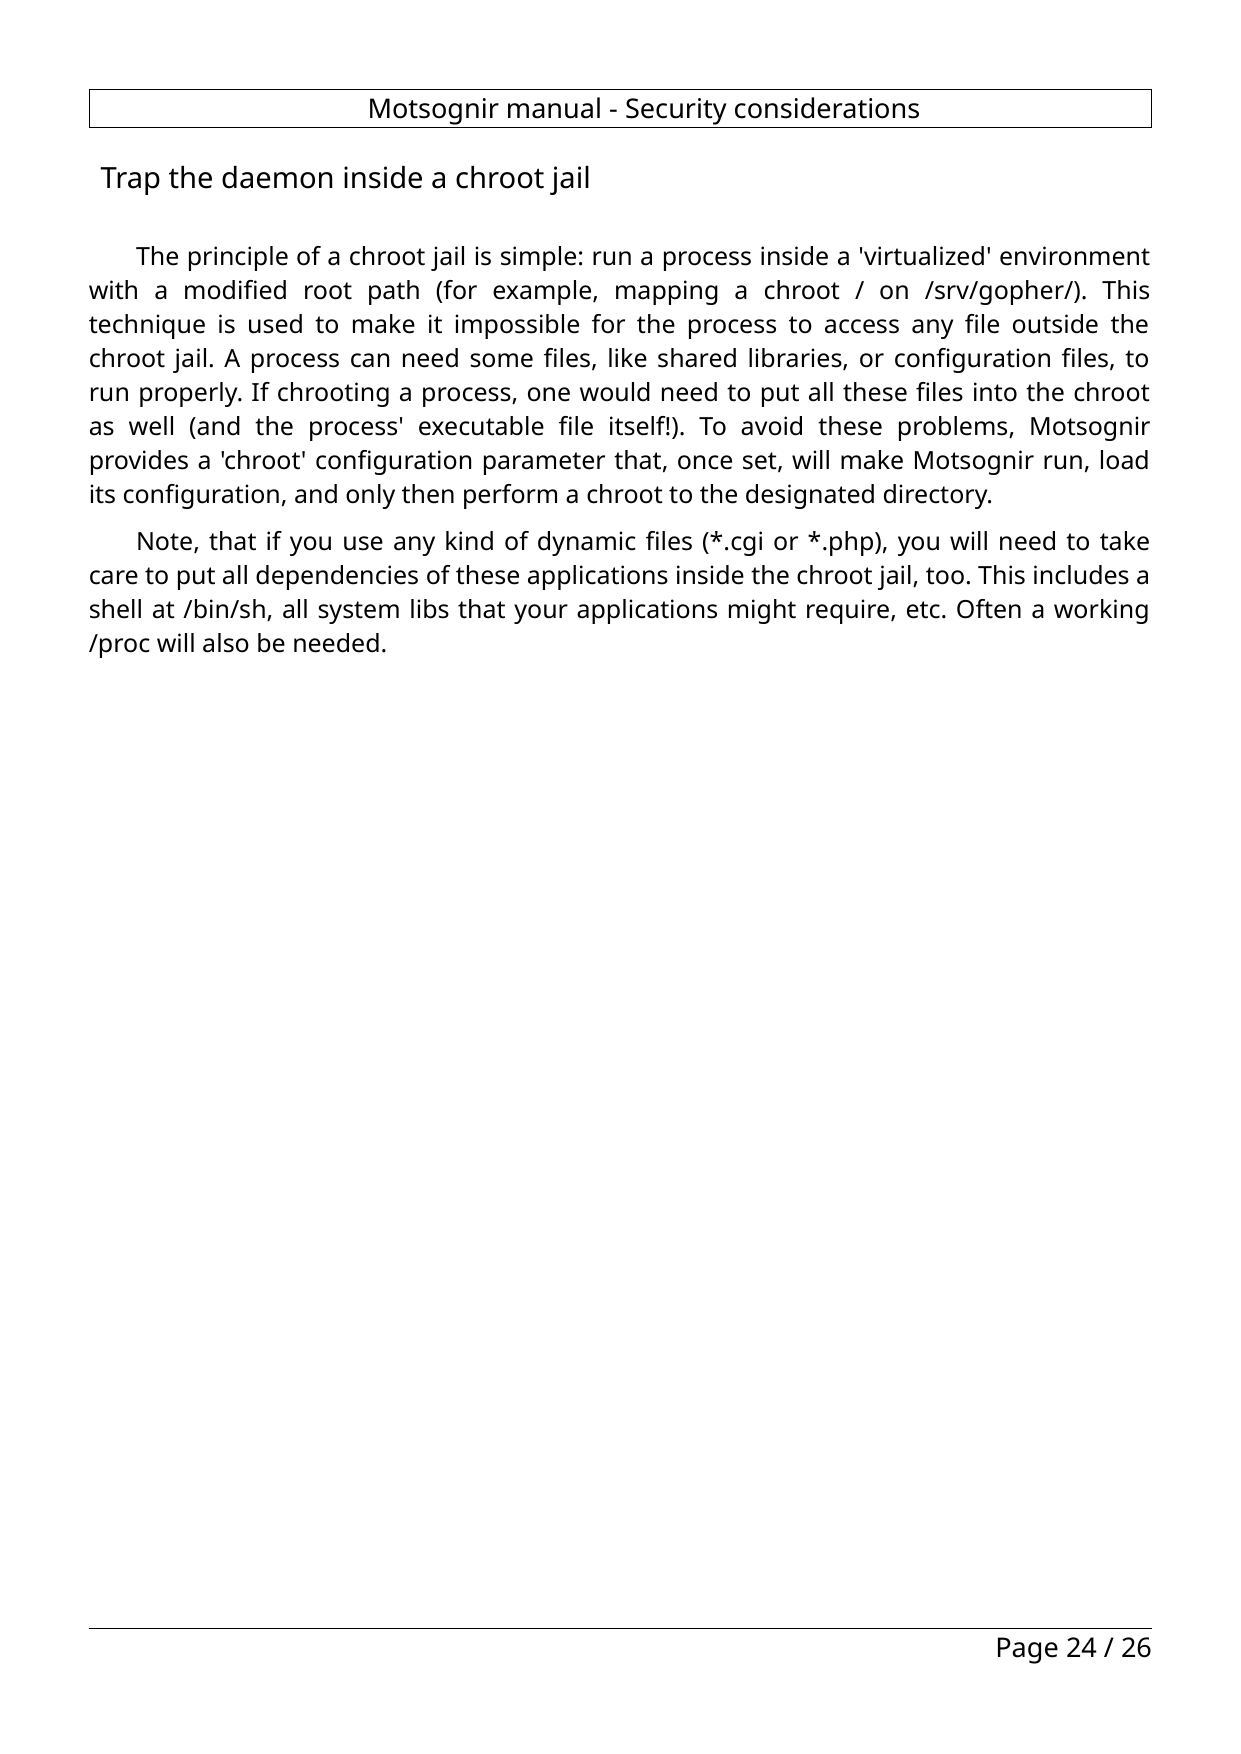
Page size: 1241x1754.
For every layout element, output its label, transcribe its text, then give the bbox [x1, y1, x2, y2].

subtitle Trap the daemon inside a chroot jail [100, 158, 1152, 197]
text Note, that if you use any kind of dynamic files (*.cgi or *.php), you will need to take care to put all dependencies of these applications inside the chroot jail, too. This includes a shell at /bin/sh, all system libs that your applications might require, etc. Often a working /proc will also be needed. [88, 524, 1152, 660]
text The principle of a chroot jail is simple: run a process inside a 'virtualized' environment with a modified root path (for example, mapping a chroot / on /srv/gopher/). This technique is used to make it impossible for the process to access any file outside the chroot jail. A process can need some files, like shared libraries, or configuration files, to run properly. If chrooting a process, one would need to put all these files into the chroot as well (and the process' executable file itself!). To avoid these problems, Motsognir provides a 'chroot' configuration parameter that, once set, will make Motsognir run, load its configuration, and only then perform a chroot to the designated directory. [88, 239, 1152, 511]
